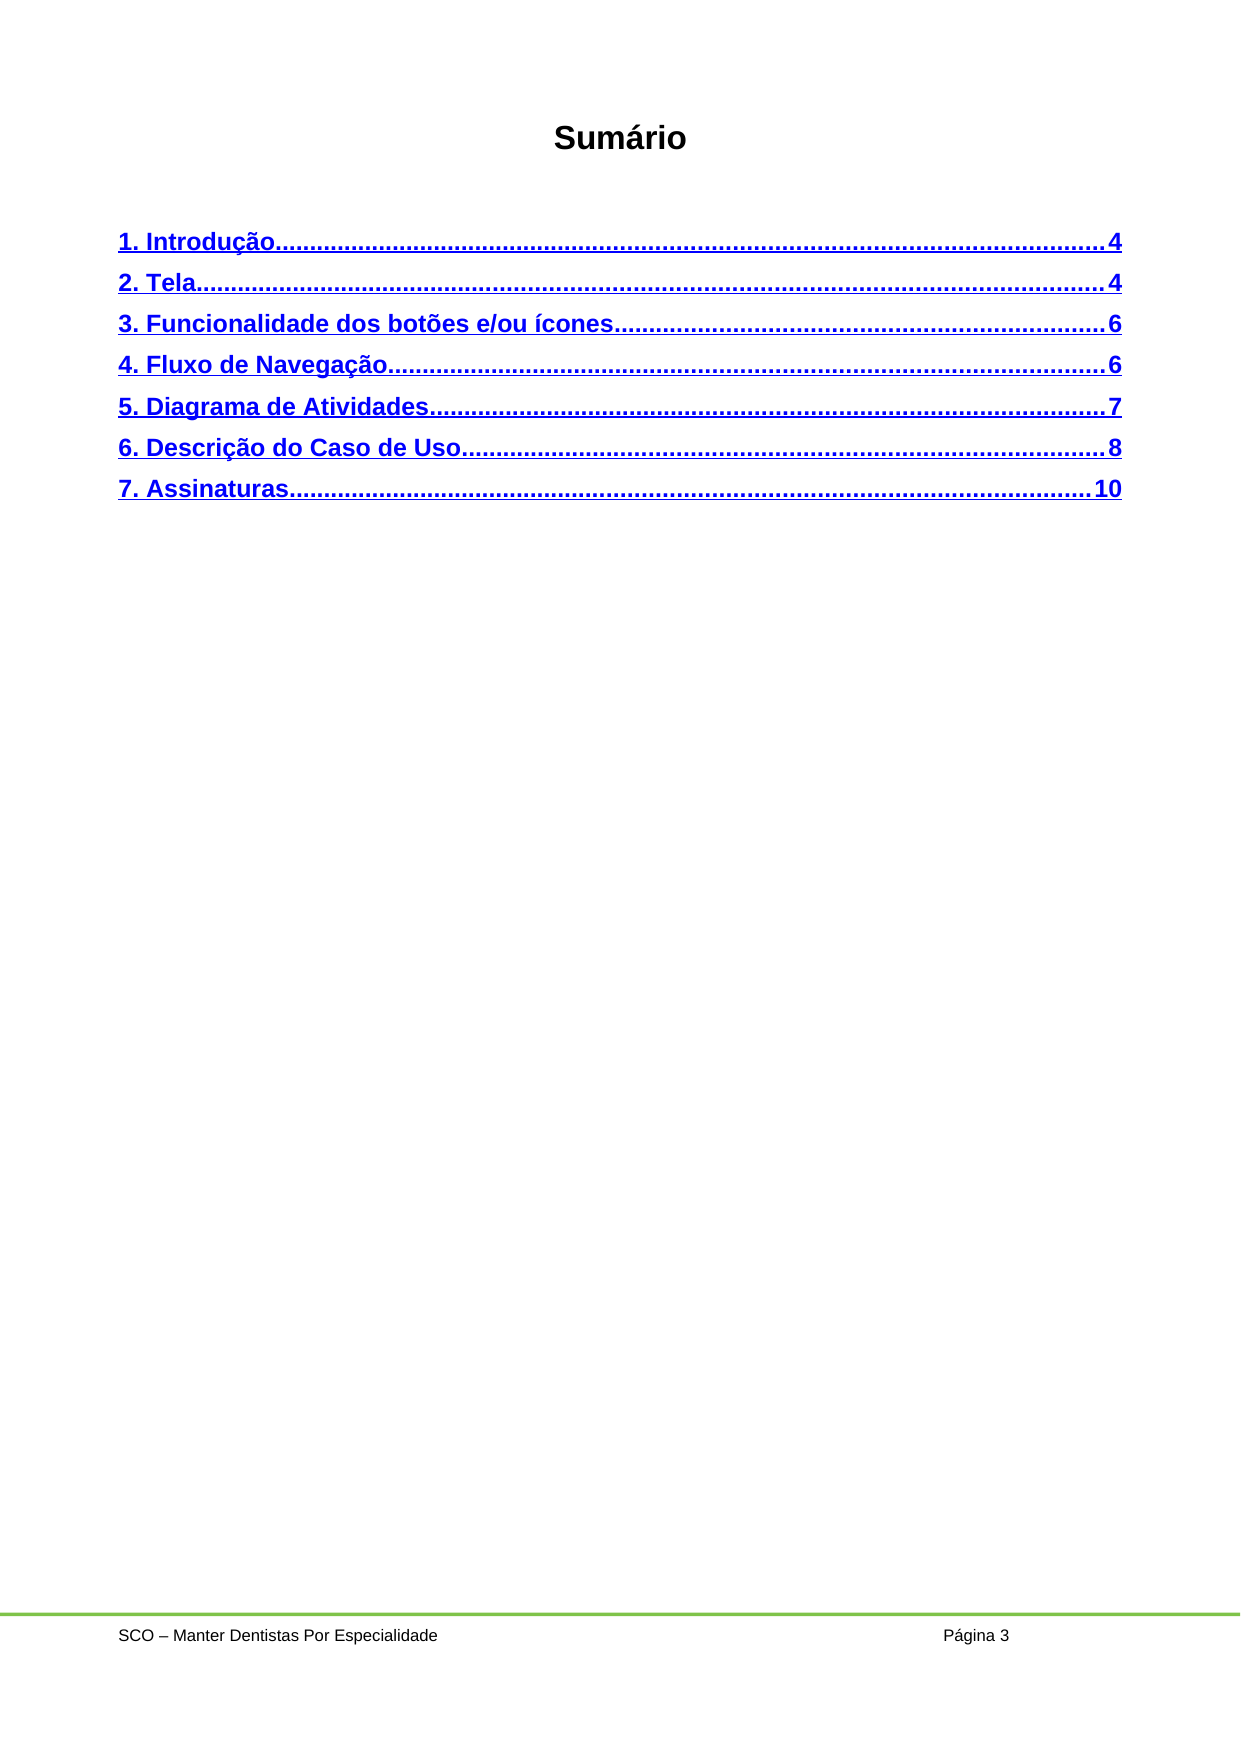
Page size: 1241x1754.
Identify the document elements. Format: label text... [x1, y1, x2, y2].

text 2. Tela 4 [118, 268, 1122, 293]
text 1. Introdução 4 [118, 227, 1122, 251]
text 5. Diagrama de Atividades 7 [118, 392, 1122, 416]
text 6. Descrição do Caso de Uso 8 [118, 433, 1122, 458]
text 7. Assinaturas 10 [118, 474, 1122, 499]
title Sumário [118, 118, 1122, 157]
text 4. Fluxo de Navegação 6 [118, 350, 1122, 375]
text 3. Funcionalidade dos botões e/ou ícones 6 [118, 309, 1122, 334]
